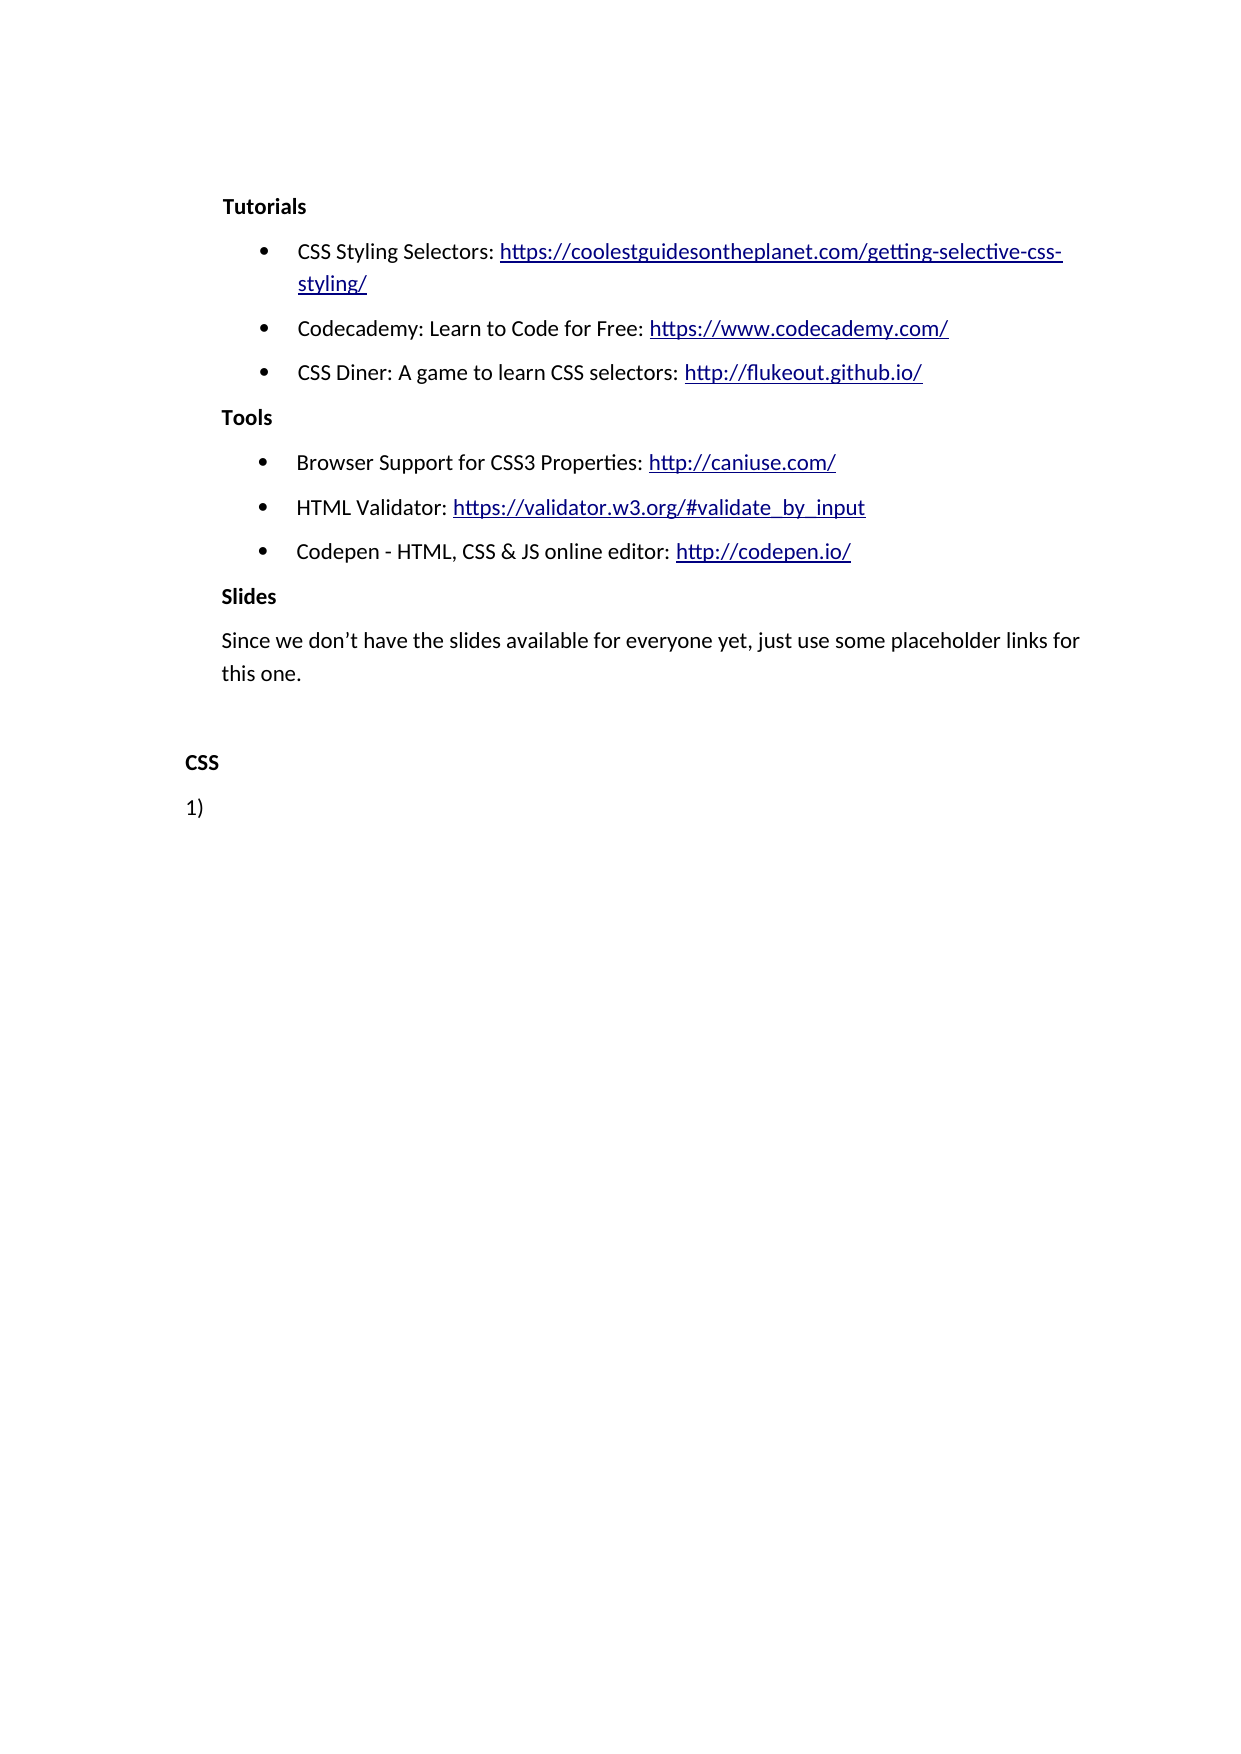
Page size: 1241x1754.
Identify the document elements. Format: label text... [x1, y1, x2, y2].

list CSS Diner: A game to learn CSS selectors: http://flukeout.github.io/ [260, 358, 1093, 387]
list Codecademy: Learn to Code for Free: https://www.codecademy.com/ [260, 314, 1093, 342]
text Since we don’t have the slides available for everyone yet, just use some placeholder links for this one. [221, 627, 1093, 687]
text CSS [185, 748, 1093, 776]
text Slides [221, 582, 1093, 610]
text Tools [221, 403, 1093, 431]
text Tutorials [223, 192, 1093, 220]
list Browser Support for CSS3 Properties: http://caniuse.com/ [259, 448, 1093, 476]
list Codepen - HTML, CSS & JS online editor: http://codepen.io/ [259, 537, 1093, 565]
list CSS Styling Selectors: https://coolestguidesontheplanet.com/getting-selective-css-styling/ [260, 237, 1093, 297]
list HTML Validator: https://validator.w3.org/#validate_by_input [259, 493, 1093, 521]
